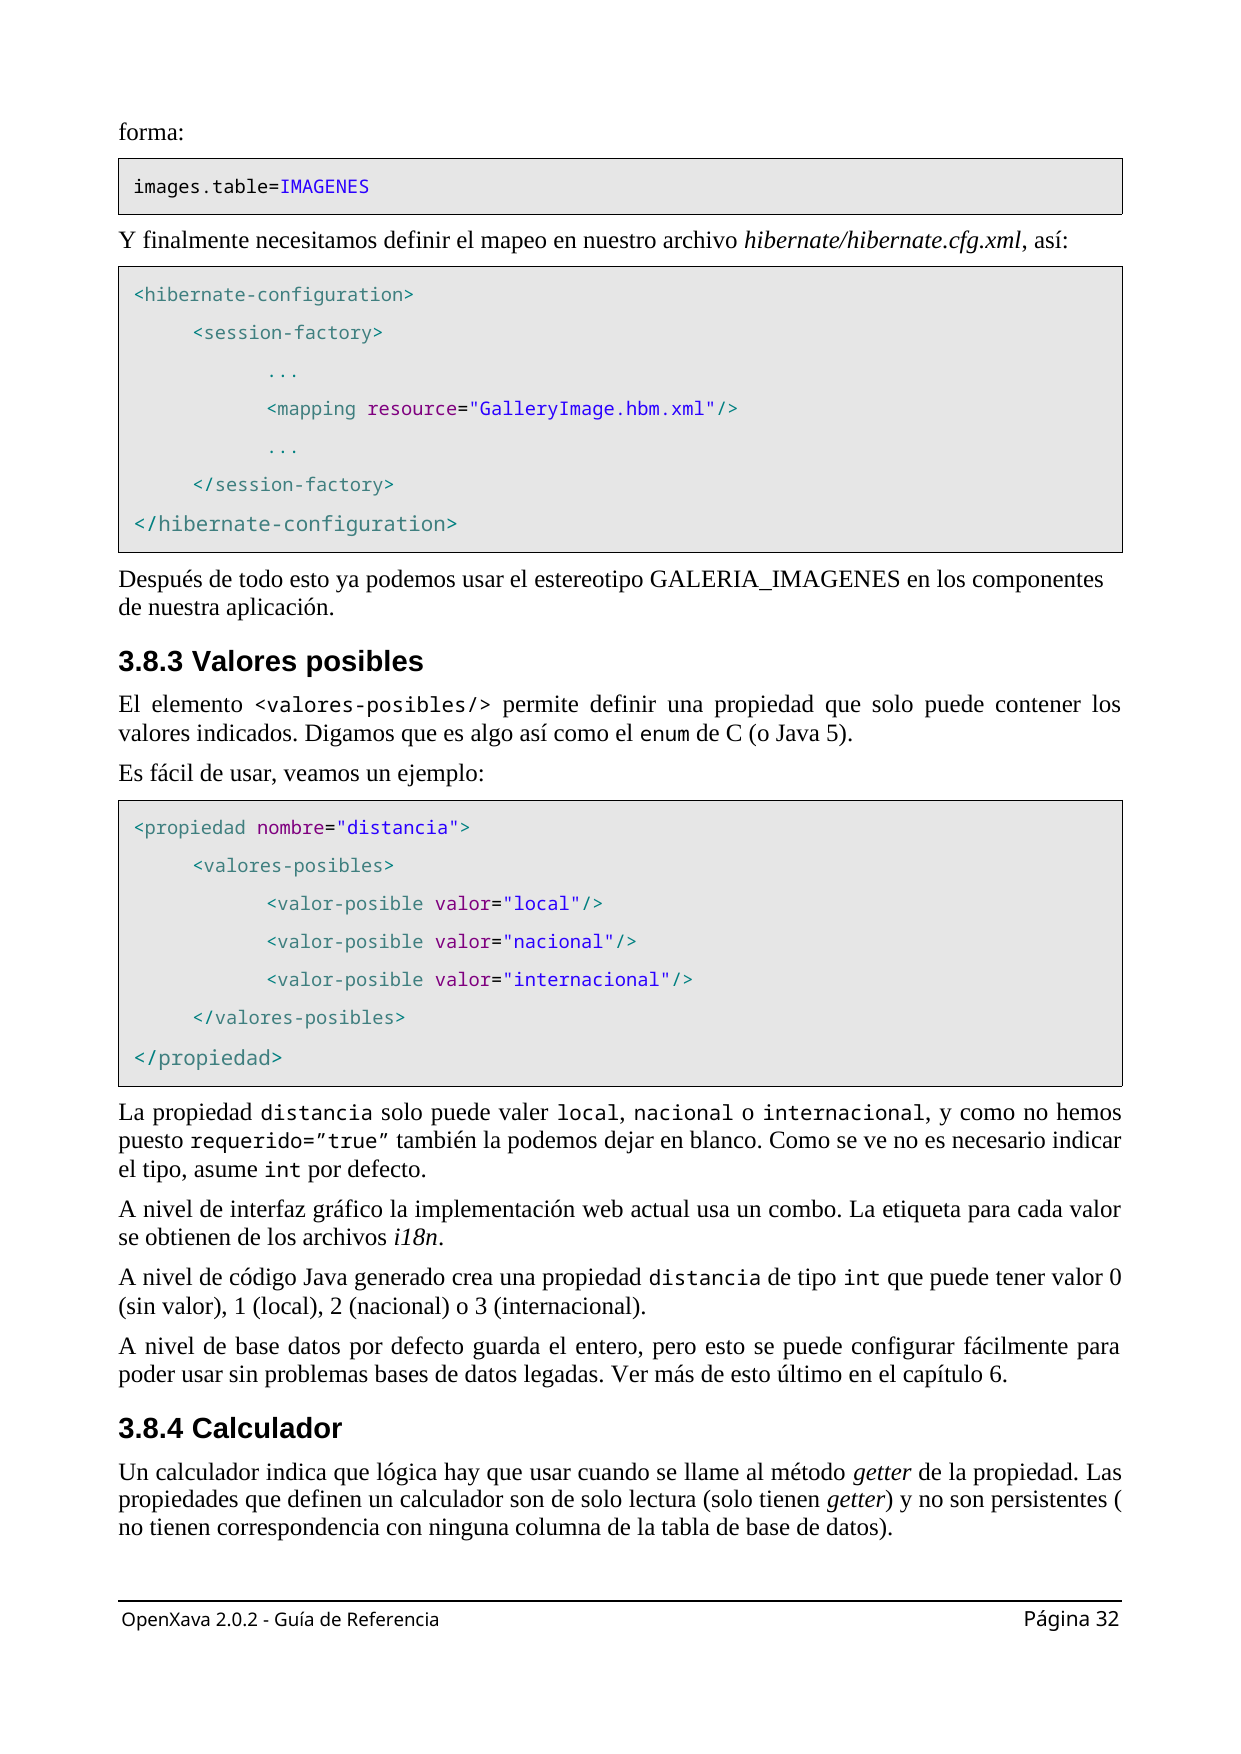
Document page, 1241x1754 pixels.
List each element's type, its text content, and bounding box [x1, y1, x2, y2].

text El elemento <valores-posibles/> permite definir una propiedad que solo puede contener los valores indicados. Digamos que es algo así como el enum de C (o Java 5). [118, 691, 1122, 747]
text images.table=IMAGENES [119, 159, 1122, 214]
text A nivel de interfaz gráfico la implementación web actual usa un combo. La etiqueta para cada valor se obtienen de los archivos i18n. [118, 1196, 1122, 1251]
text A nivel de código Java generado crea una propiedad distancia de tipo int que puede tener valor 0 (sin valor), 1 (local), 2 (nacional) o 3 (internacional). [118, 1263, 1122, 1319]
text <valor-posible valor="local"/> [119, 876, 1122, 914]
text La propiedad distancia solo puede valer local, nacional o internacional, y como no hemos puesto requerido=”true” también la podemos dejar en blanco. Como se ve no es necesario indicar el tipo, asume int por defecto. [118, 1098, 1122, 1183]
text </hibernate-configuration> [119, 494, 1122, 552]
text <valores-posibles> [119, 838, 1122, 876]
text Y finalmente necesitamos definir el mapeo en nuestro archivo hibernate/hibernate.cfg.xml, así: [118, 226, 1122, 254]
subtitle Valores posibles [118, 645, 1122, 678]
text A nivel de base datos por defecto guarda el entero, pero esto se puede configurar fácilmente para poder usar sin problemas bases de datos legadas. Ver más de esto último en el capítulo 6. [118, 1332, 1122, 1387]
text <hibernate-configuration> [119, 267, 1122, 304]
text ... [119, 418, 1122, 456]
text <valor-posible valor="nacional"/> [119, 914, 1122, 952]
text Después de todo esto ya podemos usar el estereotipo GALERIA_IMAGENES en los componentes de nuestra aplicación. [118, 565, 1122, 620]
text </valores-posibles> [119, 990, 1122, 1028]
text <valor-posible valor="internacional"/> [119, 952, 1122, 990]
text <session-factory> [119, 304, 1122, 342]
text <mapping resource="GalleryImage.hbm.xml"/> [119, 380, 1122, 418]
text Un calculador indica que lógica hay que usar cuando se llame al método getter de la propiedad. Las propiedades que definen un calculador son de solo lectura (solo tienen getter) y no son persistentes ( no tienen correspondencia con ninguna columna de la tabla de base de datos). [118, 1458, 1122, 1541]
subtitle Calculador [118, 1412, 1122, 1445]
text forma: [118, 118, 1122, 146]
text Es fácil de usar, veamos un ejemplo: [118, 759, 1122, 787]
text </propiedad> [119, 1028, 1122, 1086]
text <propiedad nombre="distancia"> [119, 801, 1122, 838]
text </session-factory> [119, 456, 1122, 494]
text ... [119, 342, 1122, 380]
